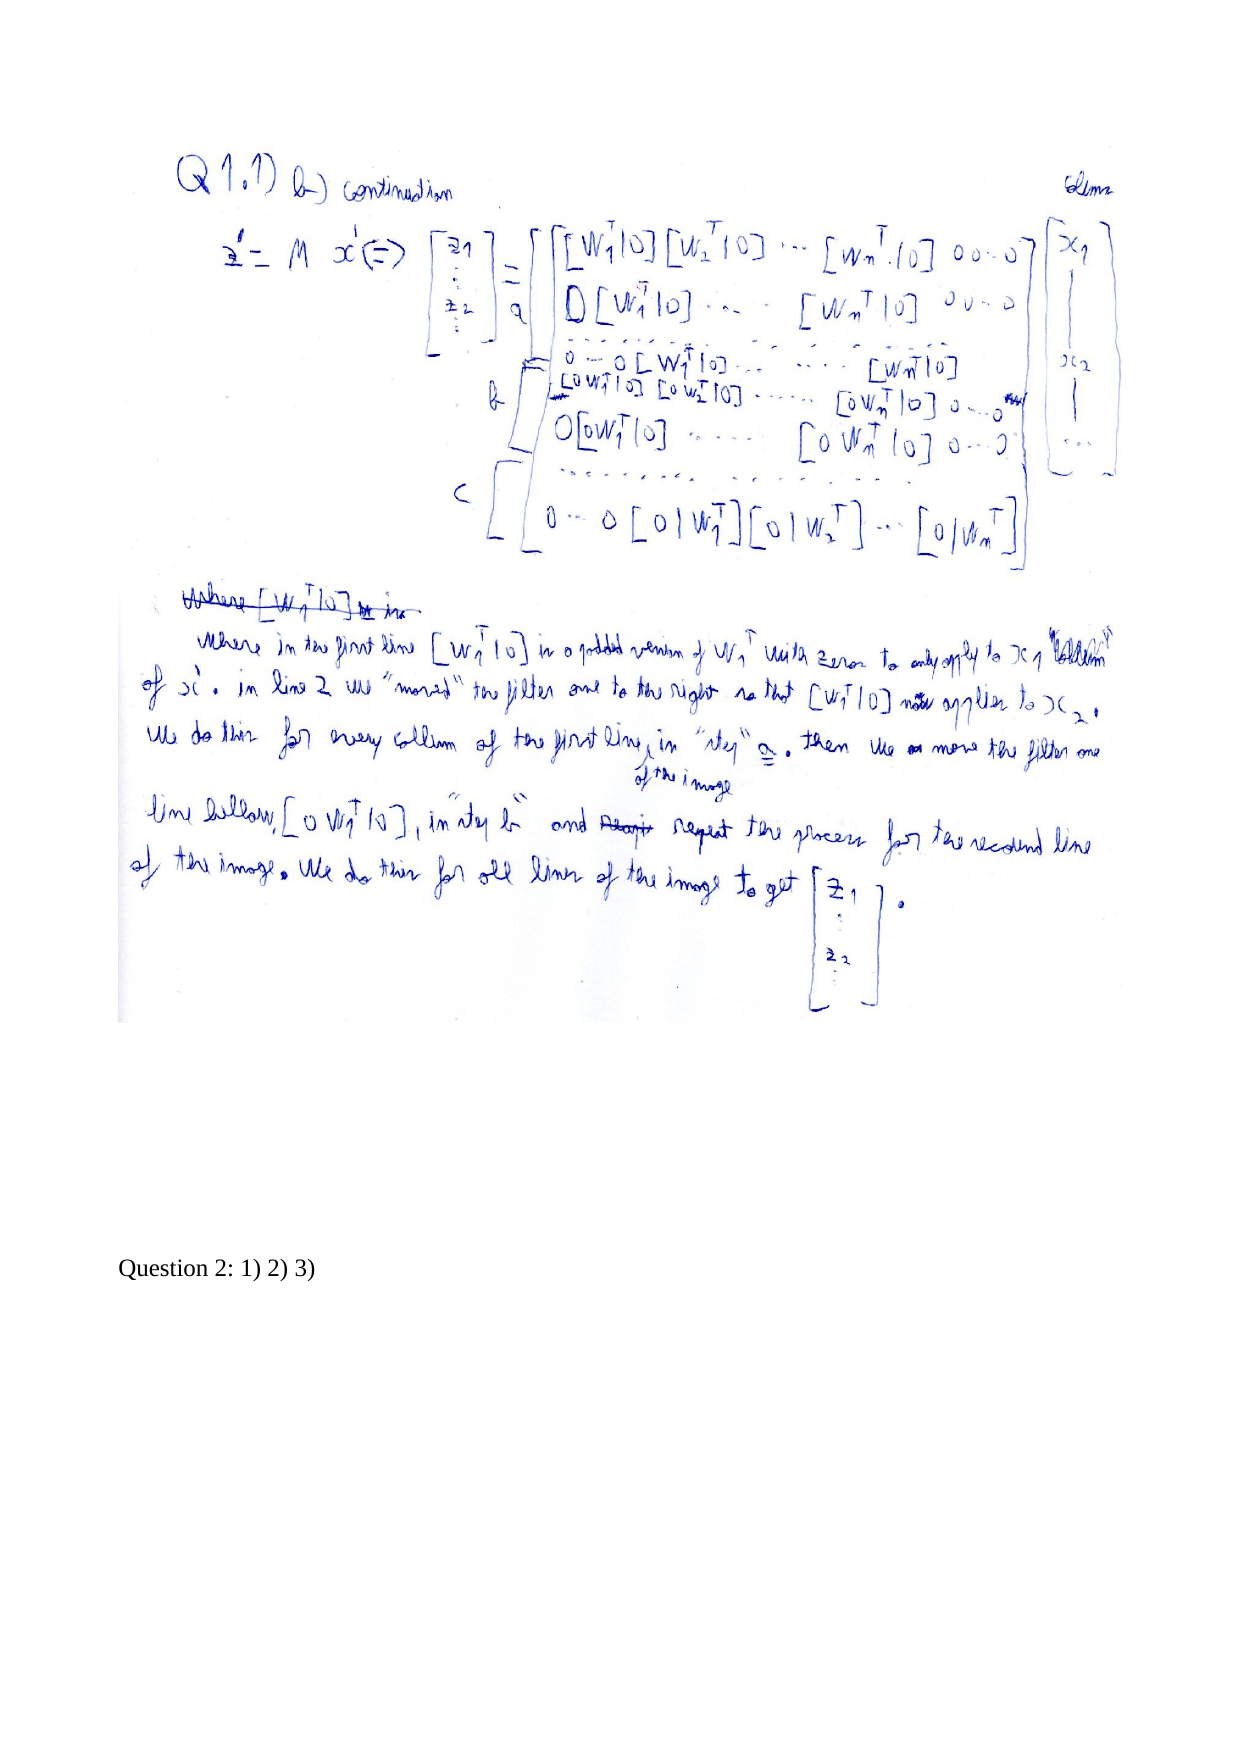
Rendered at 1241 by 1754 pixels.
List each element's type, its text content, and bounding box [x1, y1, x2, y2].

picture [118, 146, 1123, 1023]
text Question 2: 1) 2) 3) [118, 1253, 1122, 1282]
